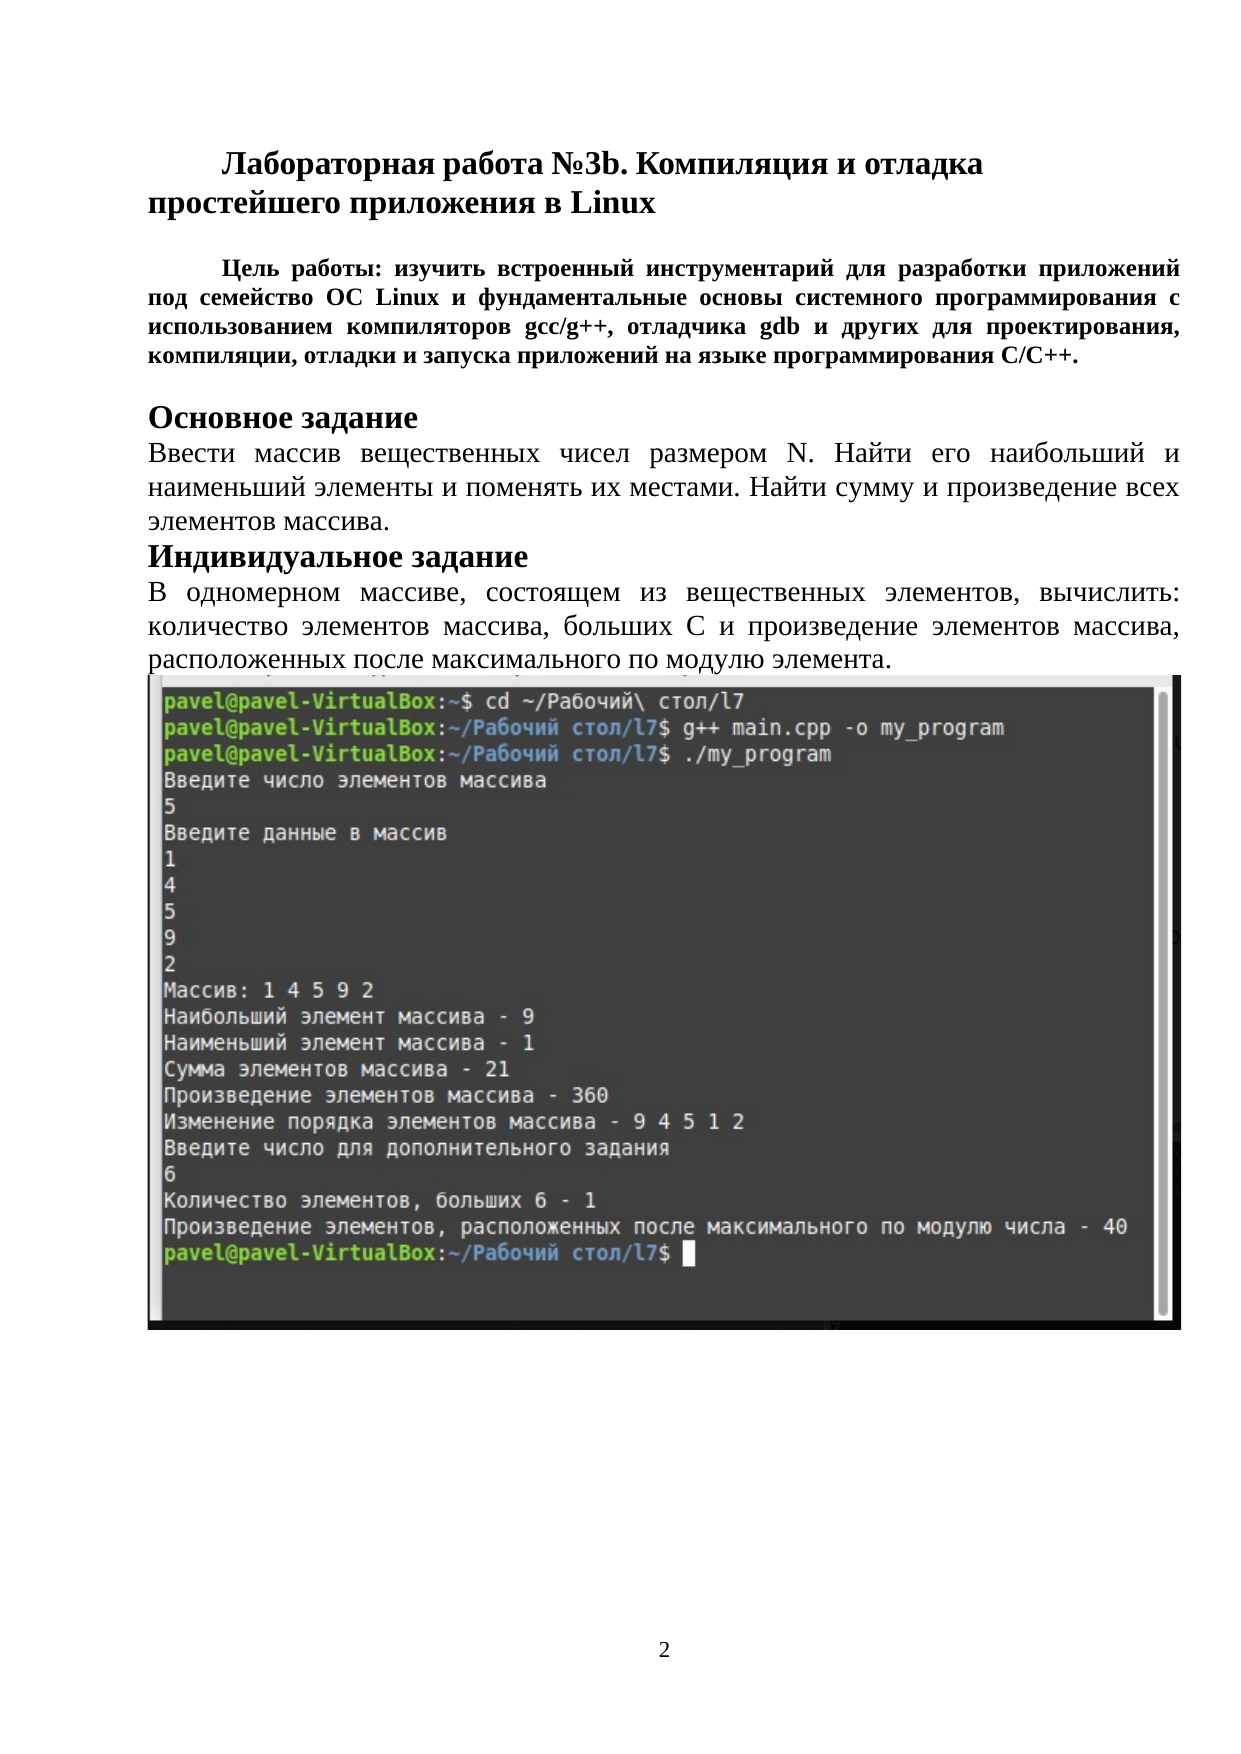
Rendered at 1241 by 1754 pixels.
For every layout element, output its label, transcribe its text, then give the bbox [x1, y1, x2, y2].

text Цель работы: изучить встроенный инструментарий для разработки приложений под семейство ОС Linux и фундаментальные основы системного программирования с использованием компиляторов gcc/g++, отладчика gdb и других для проектирования, компиляции, отладки и запуска приложений на языке программирования С/C++. [148, 253, 1181, 368]
text Ввести массив вещественных чисел размером N. Найти его наибольший и наименьший элементы и поменять их местами. Найти сумму и произведение всех элементов массива. [148, 436, 1181, 536]
subtitle Лабораторная работа №3b. Компиляция и отладка простейшего приложения в Linux [148, 143, 1181, 221]
text В одномерном массиве, состоящем из вещественных элементов, вычислить: количество элементов массива, больших С и произведение элементов массива, расположенных после максимального по модулю элемента. [148, 574, 1181, 675]
text Основное задание [148, 397, 1181, 436]
text Индивидуальное задание [148, 536, 1181, 574]
